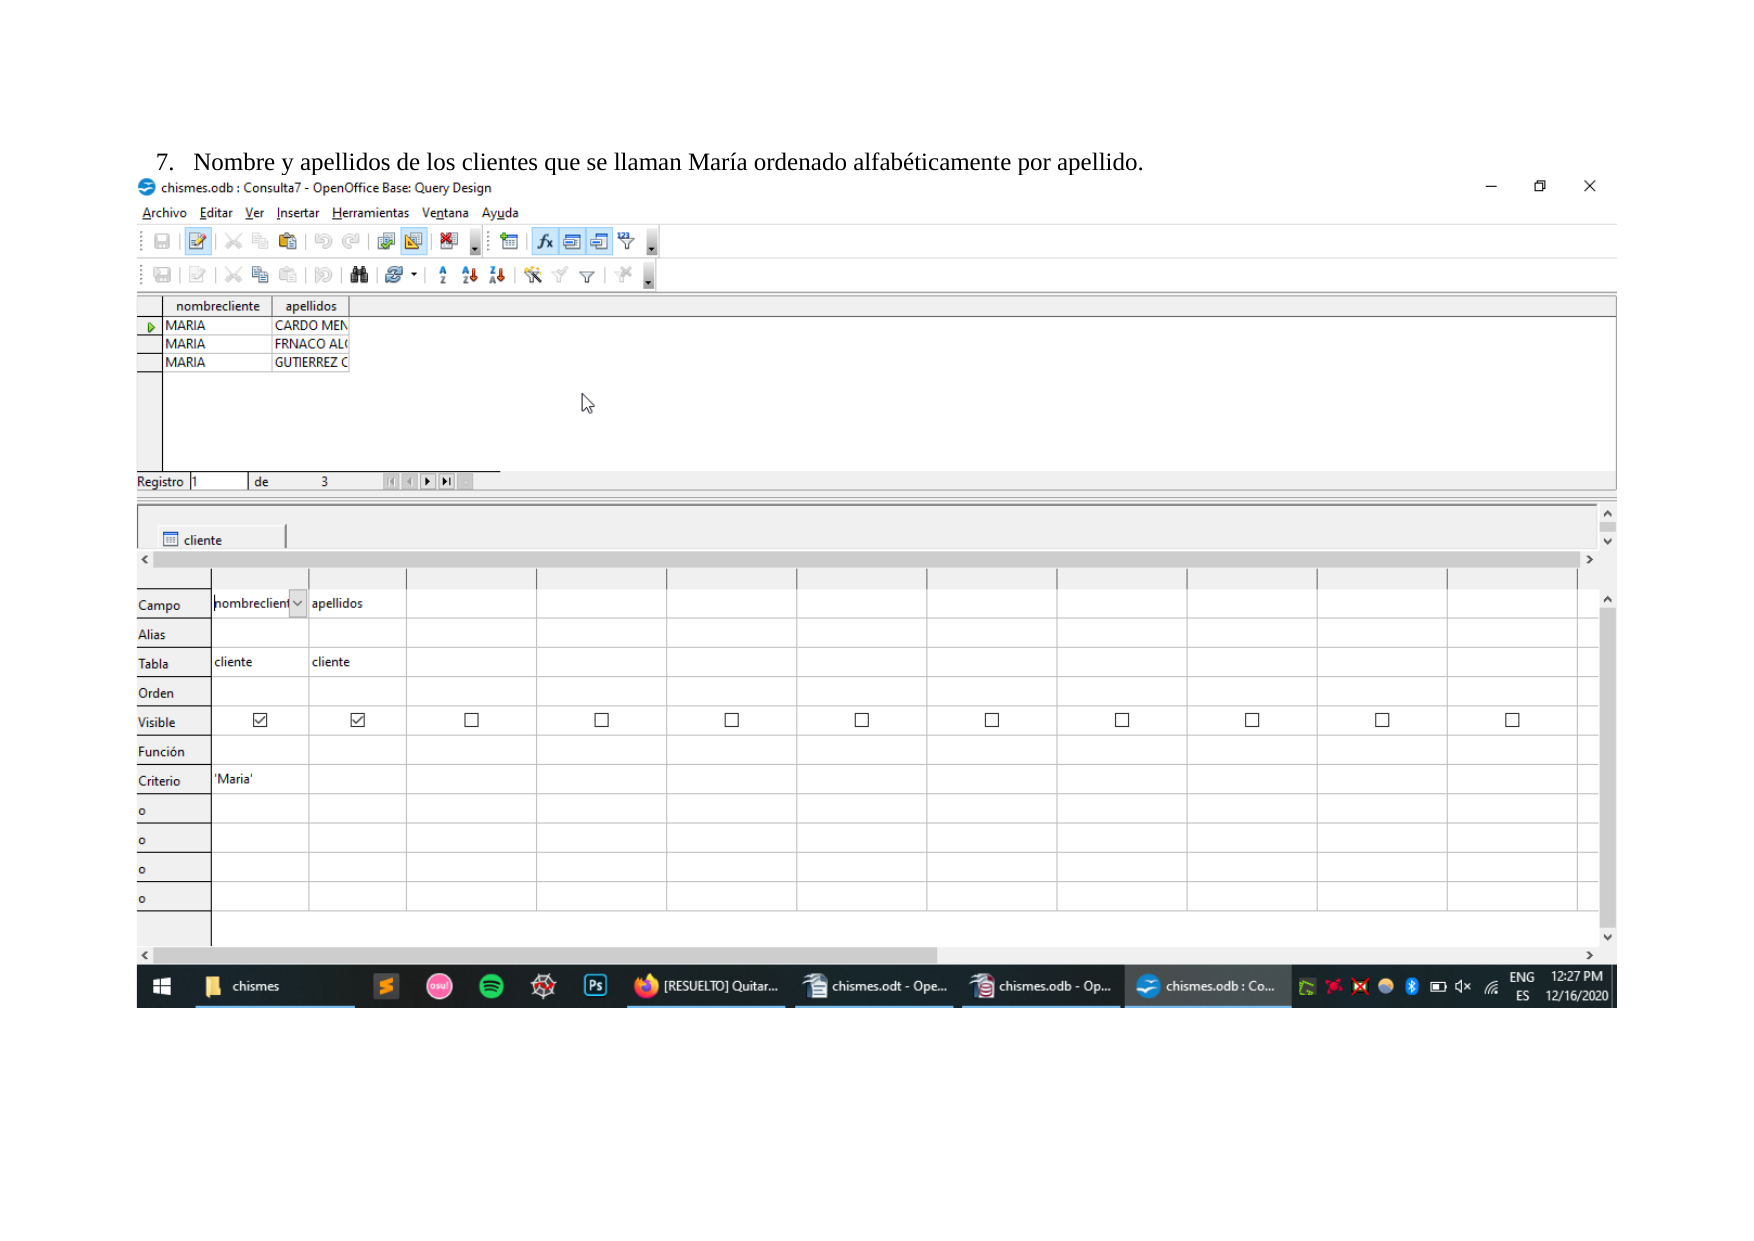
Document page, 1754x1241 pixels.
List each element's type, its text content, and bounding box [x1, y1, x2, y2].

picture [136, 175, 1617, 1008]
list Nombre y apellidos de los clientes que se llaman María ordenado alfabéticamente por apellido. [156, 147, 1636, 176]
